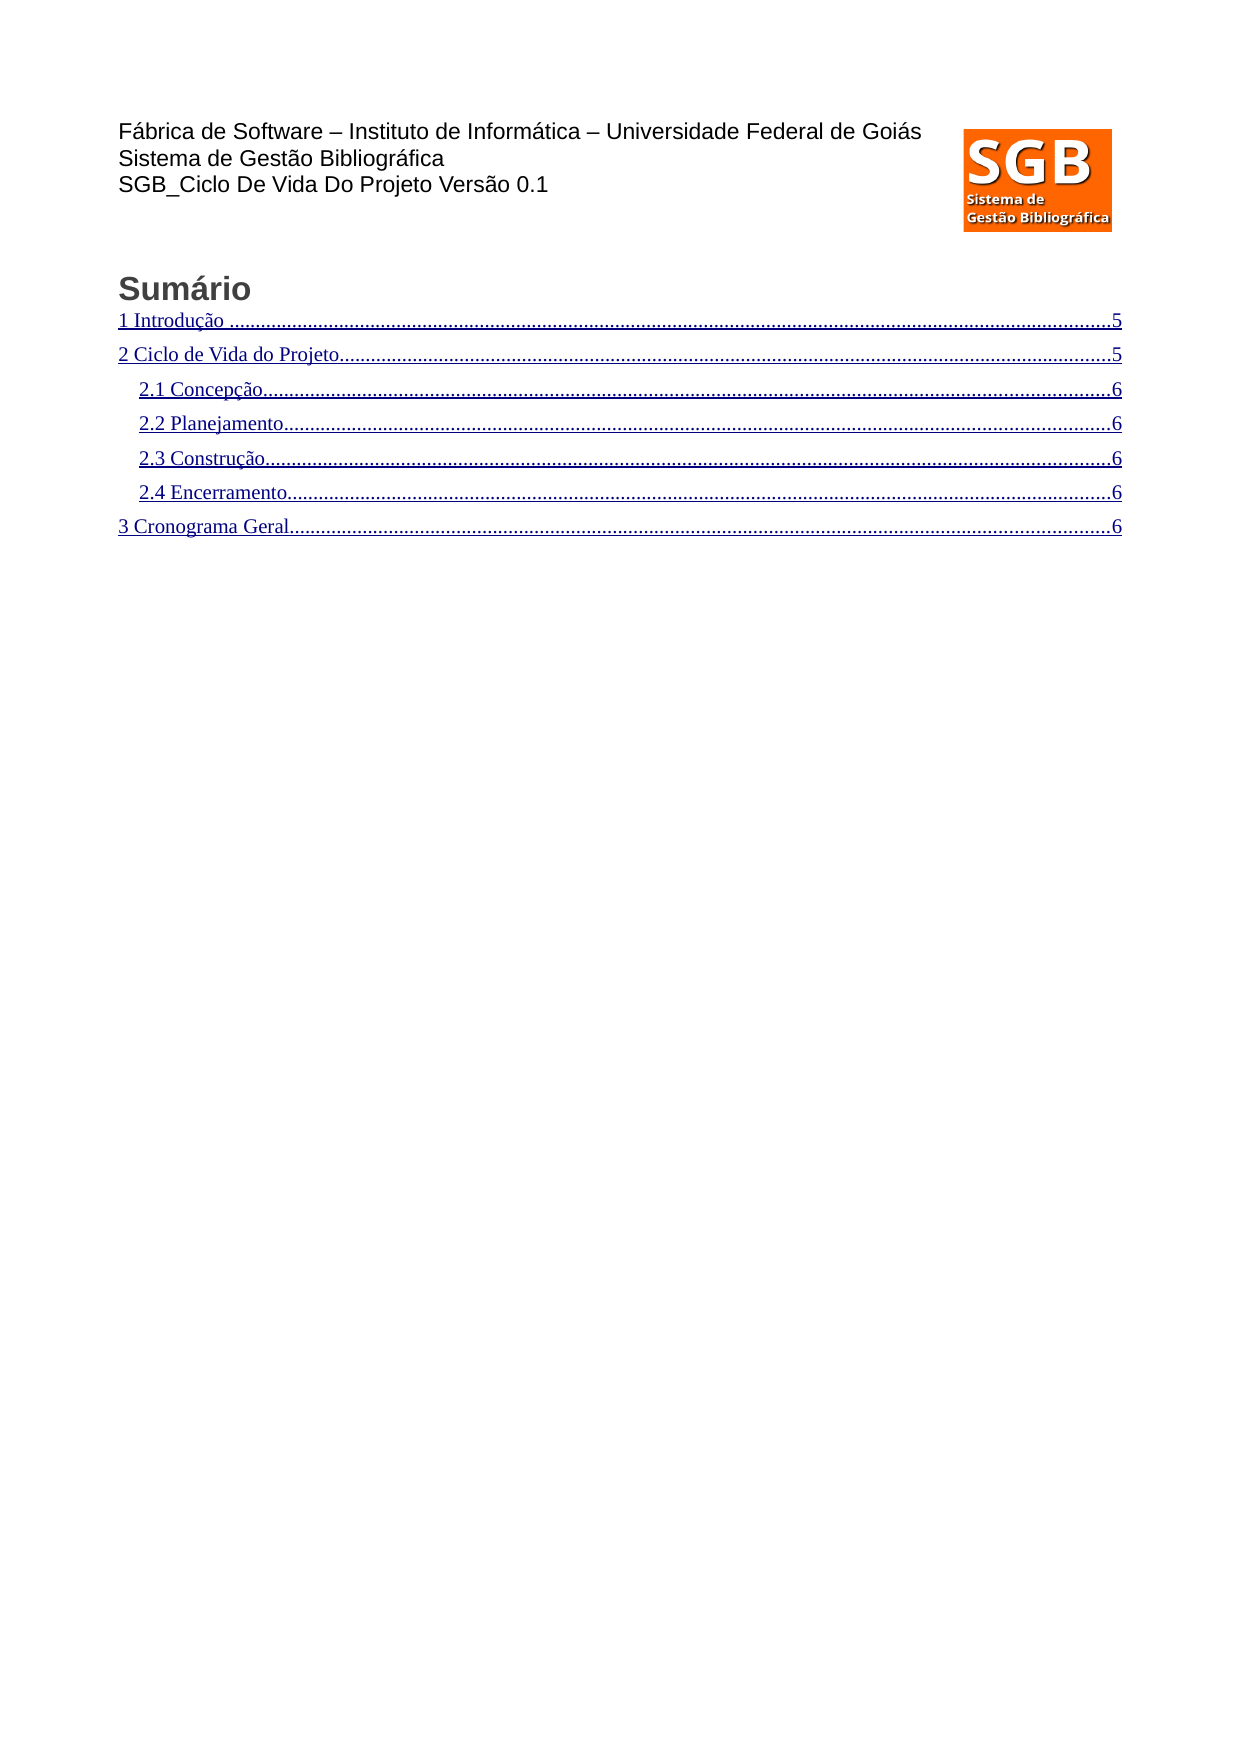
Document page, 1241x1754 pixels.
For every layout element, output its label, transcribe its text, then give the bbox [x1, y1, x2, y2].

text 2.3 Construção 6 [139, 446, 1122, 466]
text 2 Ciclo de Vida do Projeto 5 [118, 342, 1122, 363]
text 2.4 Encerramento 6 [139, 480, 1122, 501]
text 1 Introdução 5 [118, 308, 1122, 328]
subtitle Sumário [118, 269, 1122, 308]
picture [963, 129, 1112, 232]
text 3 Cronograma Geral 6 [118, 514, 1122, 535]
text 2.1 Concepção 6 [139, 377, 1122, 397]
text 2.2 Planejamento 6 [139, 411, 1122, 432]
